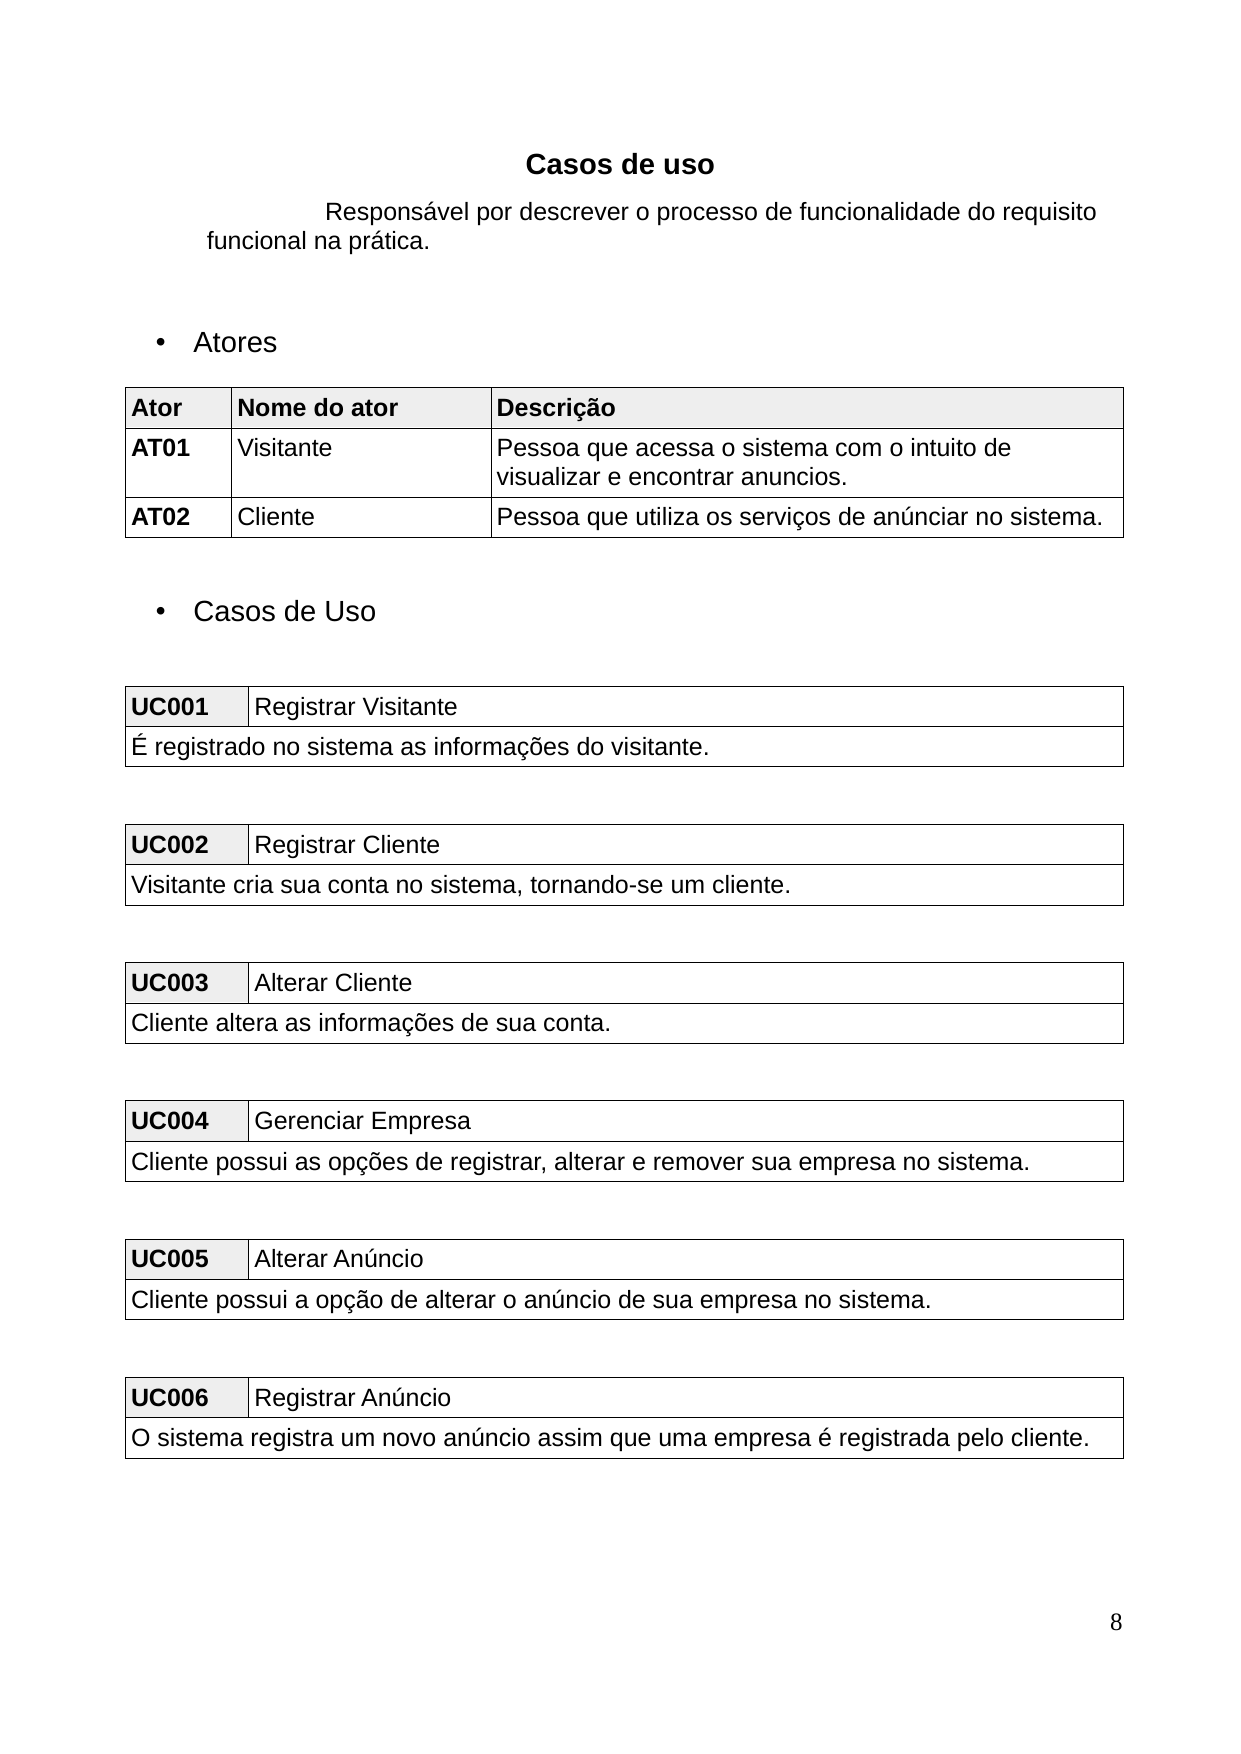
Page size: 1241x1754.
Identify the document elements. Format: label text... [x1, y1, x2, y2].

table_cell Cliente possui as opções de registrar, alterar e remover sua empresa no sistema. [126, 1142, 1123, 1181]
table_header Alterar Anúncio [249, 1240, 1123, 1279]
table_header UC001 [126, 687, 248, 726]
list Casos de Uso [156, 594, 1122, 628]
table_cell Pessoa que acessa o sistema com o intuito de visualizar e encontrar anuncios. [492, 429, 1123, 497]
table_header Nome do ator [232, 388, 491, 427]
table_cell É registrado no sistema as informações do visitante. [126, 727, 1123, 766]
text Casos de uso [118, 147, 1122, 180]
list Atores [156, 325, 1122, 358]
table_header UC005 [126, 1240, 248, 1279]
table_header Ator [126, 388, 231, 427]
table_cell AT01 [126, 429, 231, 497]
table_header Alterar Cliente [249, 963, 1123, 1002]
table_cell Cliente altera as informações de sua conta. [126, 1004, 1123, 1043]
table_header Registrar Anúncio [249, 1378, 1123, 1417]
table_header UC004 [126, 1101, 248, 1141]
table_cell O sistema registra um novo anúncio assim que uma empresa é registrada pelo cliente. [126, 1418, 1123, 1457]
table_header UC002 [126, 825, 248, 864]
table_header UC003 [126, 963, 248, 1002]
table_cell AT02 [126, 498, 231, 537]
table_header Registrar Visitante [249, 687, 1123, 726]
table_cell Visitante cria sua conta no sistema, tornando-se um cliente. [126, 865, 1123, 904]
table_cell Cliente possui a opção de alterar o anúncio de sua empresa no sistema. [126, 1280, 1123, 1319]
table_cell Pessoa que utiliza os serviços de anúnciar no sistema. [492, 498, 1123, 537]
table_cell Cliente [232, 498, 491, 537]
text Responsável por descrever o processo de funcionalidade do requisito funcional na prática. [207, 197, 1122, 255]
table_cell Visitante [232, 429, 491, 497]
table_header Gerenciar Empresa [249, 1101, 1123, 1141]
table_header Registrar Cliente [249, 825, 1123, 864]
table_header Descrição [492, 388, 1123, 427]
table_header UC006 [126, 1378, 248, 1417]
